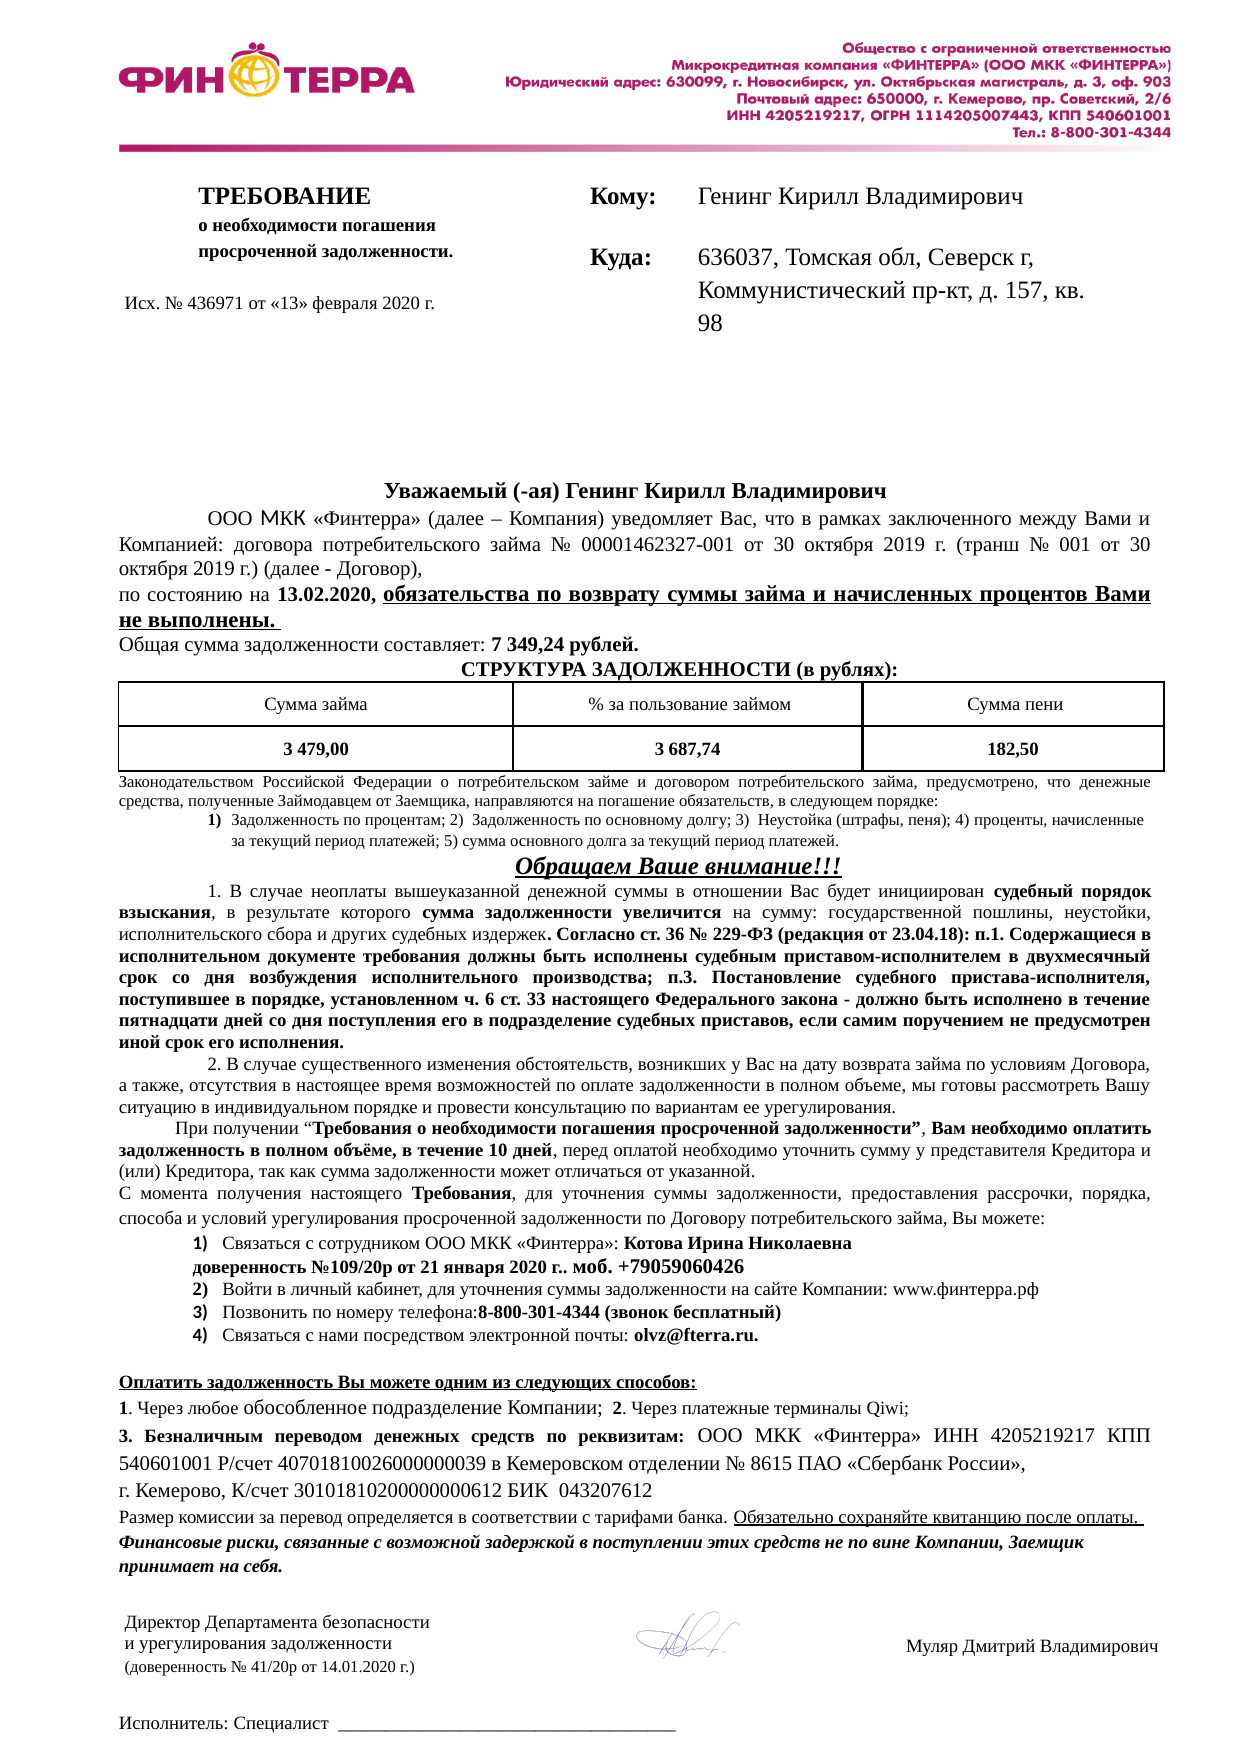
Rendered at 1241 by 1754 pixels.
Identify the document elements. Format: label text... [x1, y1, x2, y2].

text 1. В случае неоплаты вышеуказанной денежной суммы в отношении Вас будет инициирован судебный порядок взыскания, в результате которого сумма задолженности увеличится на сумму: государственной пошлины, неустойки, исполнительского сбора и других судебных издержек. Согласно ст. 36 № 229-ФЗ (редакция от 23.04.18): п.1. Содержащиеся в исполнительном документе требования должны быть исполнены судебным приставом-исполнителем в двухмесячный срок со дня возбуждения исполнительного производства; п.3. Постановление судебного пристава-исполнителя, поступившее в порядке, установленном ч. 6 ст. 33 настоящего Федерального закона - должно быть исполнено в течение пятнадцати дней со дня поступления его в подразделение судебных приставов, если самим поручением не предусмотрен иной срок его исполнения. [118, 880, 1152, 1052]
picture [635, 1610, 742, 1660]
text Исполнитель: Специалист ____________________________________ [118, 1712, 1152, 1734]
list Задолженность по процентам; 2) Задолженность по основному долгу; 3) Неустойка (штрафы, пеня); 4) проценты, начисленные за текущий период платежей; 5) сумма основного долга за текущий период платежей. [207, 810, 1152, 850]
table_header % за пользование займом [514, 683, 861, 725]
table_cell 3 479,00 [119, 727, 512, 769]
text по состоянию на 13.02.2020, обязательства по возврату суммы займа и начисленных процентов Вами не выполнены. [118, 580, 1152, 632]
text Уважаемый (-ая) Генинг Кирилл Владимирович [118, 477, 1152, 503]
table_cell Куда: [584, 236, 692, 398]
table_header ТРЕБОВАНИЕ о необходимости погашения просроченной задолженности. Исх. № 436971 от «13» февраля 2020 г. [119, 175, 584, 398]
text доверенность №109/20р от 21 января 2020 г.. моб. +79059060426 [192, 1254, 1152, 1278]
table_header Сумма пени [864, 683, 1163, 725]
list Связаться с нами посредством электронной почты: olvz@fterra.ru. [192, 1323, 1152, 1346]
table_header [1116, 175, 1169, 398]
text 2. В случае существенного изменения обстоятельств, возникших у Вас на дату возврата займа по условиям Договора, а также, отсутствия в настоящее время возможностей по оплате задолженности в полном объеме, мы готовы рассмотреть Вашу ситуацию в индивидуальном порядке и провести консультацию по вариантам ее урегулирования. [118, 1052, 1152, 1117]
text 3. Безналичным переводом денежных средств по реквизитам: ООО МКК «Финтерра» ИНН 4205219217 КПП 540601001 Р/счет 40701810026000000039 в Кемеровском отделении № 8615 ПАО «Сбербанк России», [118, 1423, 1152, 1474]
text Оплатить задолженность Вы можете одним из следующих способов: [118, 1371, 1152, 1392]
text Законодательством Российской Федерации о потребительском займе и договором потребительского займа, предусмотрено, что денежные средства, полученные Займодавцем от Заемщика, направляются на погашение обязательств, в следующем порядке: [118, 772, 1152, 810]
text ООО МКК «Финтерра» (далее – Компания) уведомляет Вас, что в рамках заключенного между Вами и Компанией: договора потребительского займа № 00001462327-001 от 30 октября 2019 г. (транш № 001 от 30 октября 2019 г.) (далее - Договор), [118, 503, 1152, 580]
text Обращаем Ваше внимание!!! [118, 851, 1152, 880]
text 1. Через любое обособленное подразделение Компании; 2. Через платежные терминалы Qiwi; [118, 1395, 1152, 1419]
table_header Генинг Кирилл Владимирович [692, 175, 1116, 236]
table_cell 3 687,74 [514, 727, 861, 769]
table_header Муляр Дмитрий Владимирович [807, 1605, 1164, 1687]
list Войти в личный кабинет, для уточнения суммы задолженности на сайте Компании: www.финтерра.рф [163, 1278, 1152, 1300]
text При получении “Требования о необходимости погашения просроченной задолженности”, Вам необходимо оплатить задолженность в полном объёме, в течение 10 дней, перед оплатой необходимо уточнить сумму у представителя Кредитора и (или) Кредитора, так как сумма задолженности может отличаться от указанной. [118, 1117, 1152, 1182]
table_header [570, 1605, 807, 1687]
text СТРУКТУРА ЗАДОЛЖЕННОСТИ (в рублях): [118, 656, 1152, 681]
table_cell 636037, Томская обл, Северск г, Коммунистический пр-кт, д. 157, кв. 98 [692, 236, 1116, 398]
text Общая сумма задолженности составляет: 7 349,24 рублей. [118, 632, 1152, 656]
text г. Кемерово, К/счет 30101810200000000612 БИК 043207612 [118, 1478, 1152, 1502]
picture [118, 42, 1171, 152]
list Связаться с сотрудником ООО МКК «Финтерра»: Котова Ирина Николаевна [148, 1231, 1152, 1254]
text Размер комиссии за перевод определяется в соответствии с тарифами банка. Обязательно сохраняйте квитанцию после оплаты. Финансовые риски, связанные с возможной задержкой в поступлении этих средств не по вине Компании, Заемщик принимает на себя. [118, 1506, 1152, 1577]
table_header Директор Департамента безопасности и урегулирования задолженности (доверенность № 41/20р от 14.01.2020 г.) [119, 1605, 570, 1687]
table_cell 182,50 [864, 727, 1163, 769]
text С момента получения настоящего Требования, для уточнения суммы задолженности, предоставления рассрочки, порядка, способа и условий урегулирования просроченной задолженности по Договору потребительского займа, Вы можете: [118, 1182, 1152, 1228]
table_header Сумма займа [119, 683, 512, 725]
table_header Кому: [584, 175, 692, 236]
list Позвонить по номеру телефона:8-800-301-4344 (звонок бесплатный) [192, 1300, 1152, 1323]
